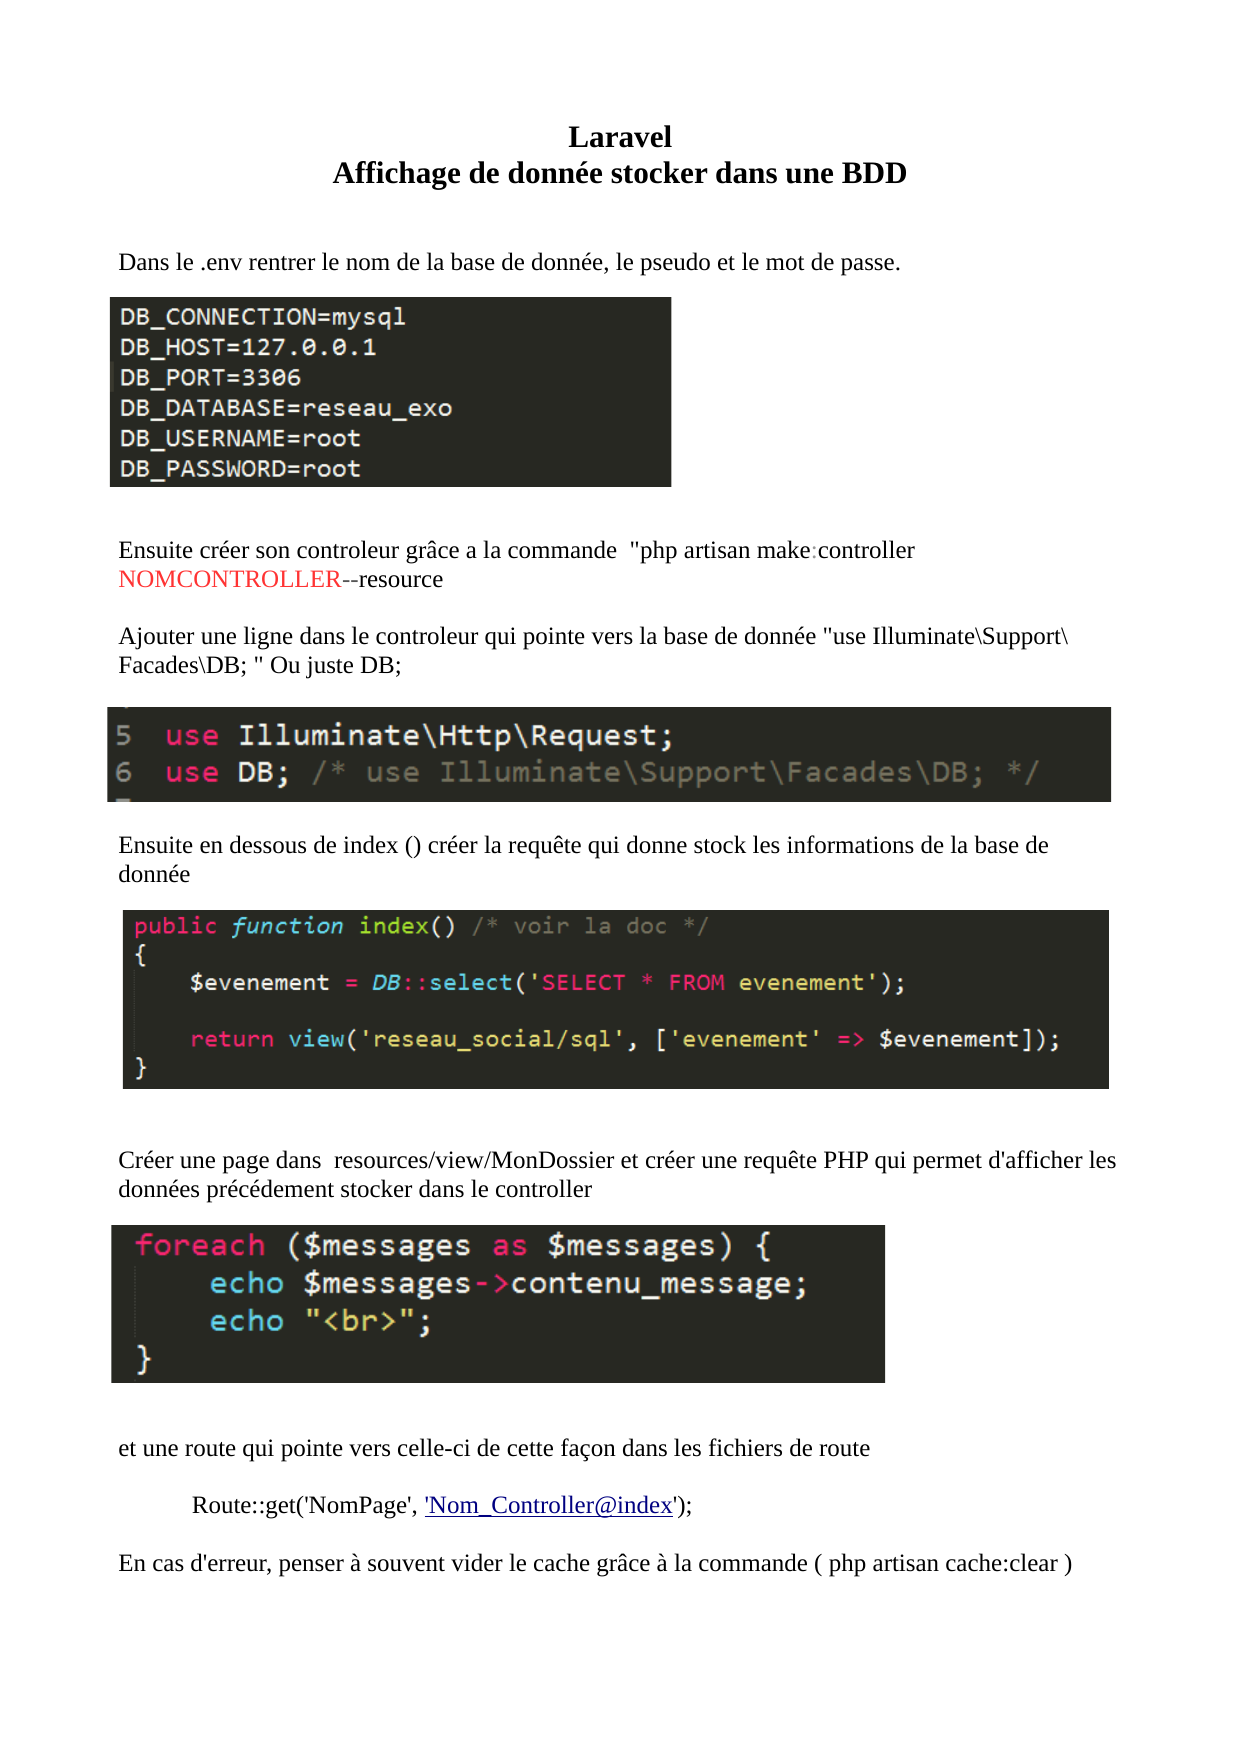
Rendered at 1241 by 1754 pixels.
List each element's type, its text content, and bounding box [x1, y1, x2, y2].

text Ensuite créer son controleur grâce a la commande "php artisan make:controller NOMCONTROLLER--resource [118, 535, 1122, 592]
picture [111, 1225, 886, 1383]
text En cas d'erreur, penser à souvent vider le cache grâce à la commande ( php artisan cache:clear ) [118, 1548, 1122, 1577]
text et une route qui pointe vers celle-ci de cette façon dans les fichiers de route [118, 1433, 1122, 1462]
text Laravel [118, 118, 1122, 154]
picture [122, 910, 1109, 1089]
text Dans le .env rentrer le nom de la base de donnée, le pseudo et le mot de passe. [118, 247, 1122, 276]
text Affichage de donnée stocker dans une BDD [118, 154, 1122, 190]
picture [107, 707, 1112, 802]
text Créer une page dans resources/view/MonDossier et créer une requête PHP qui permet d'afficher les données précédement stocker dans le controller [118, 1146, 1122, 1203]
text Route::get('NomPage', 'Nom_Controller@index'); [118, 1491, 1122, 1519]
picture [109, 297, 672, 487]
text Ensuite en dessous de index () créer la requête qui donne stock les informations de la base de donnée [118, 831, 1122, 888]
text Ajouter une ligne dans le controleur qui pointe vers la base de donnée "use Illuminate\Support\Facades\DB; " Ou juste DB; [118, 621, 1122, 679]
